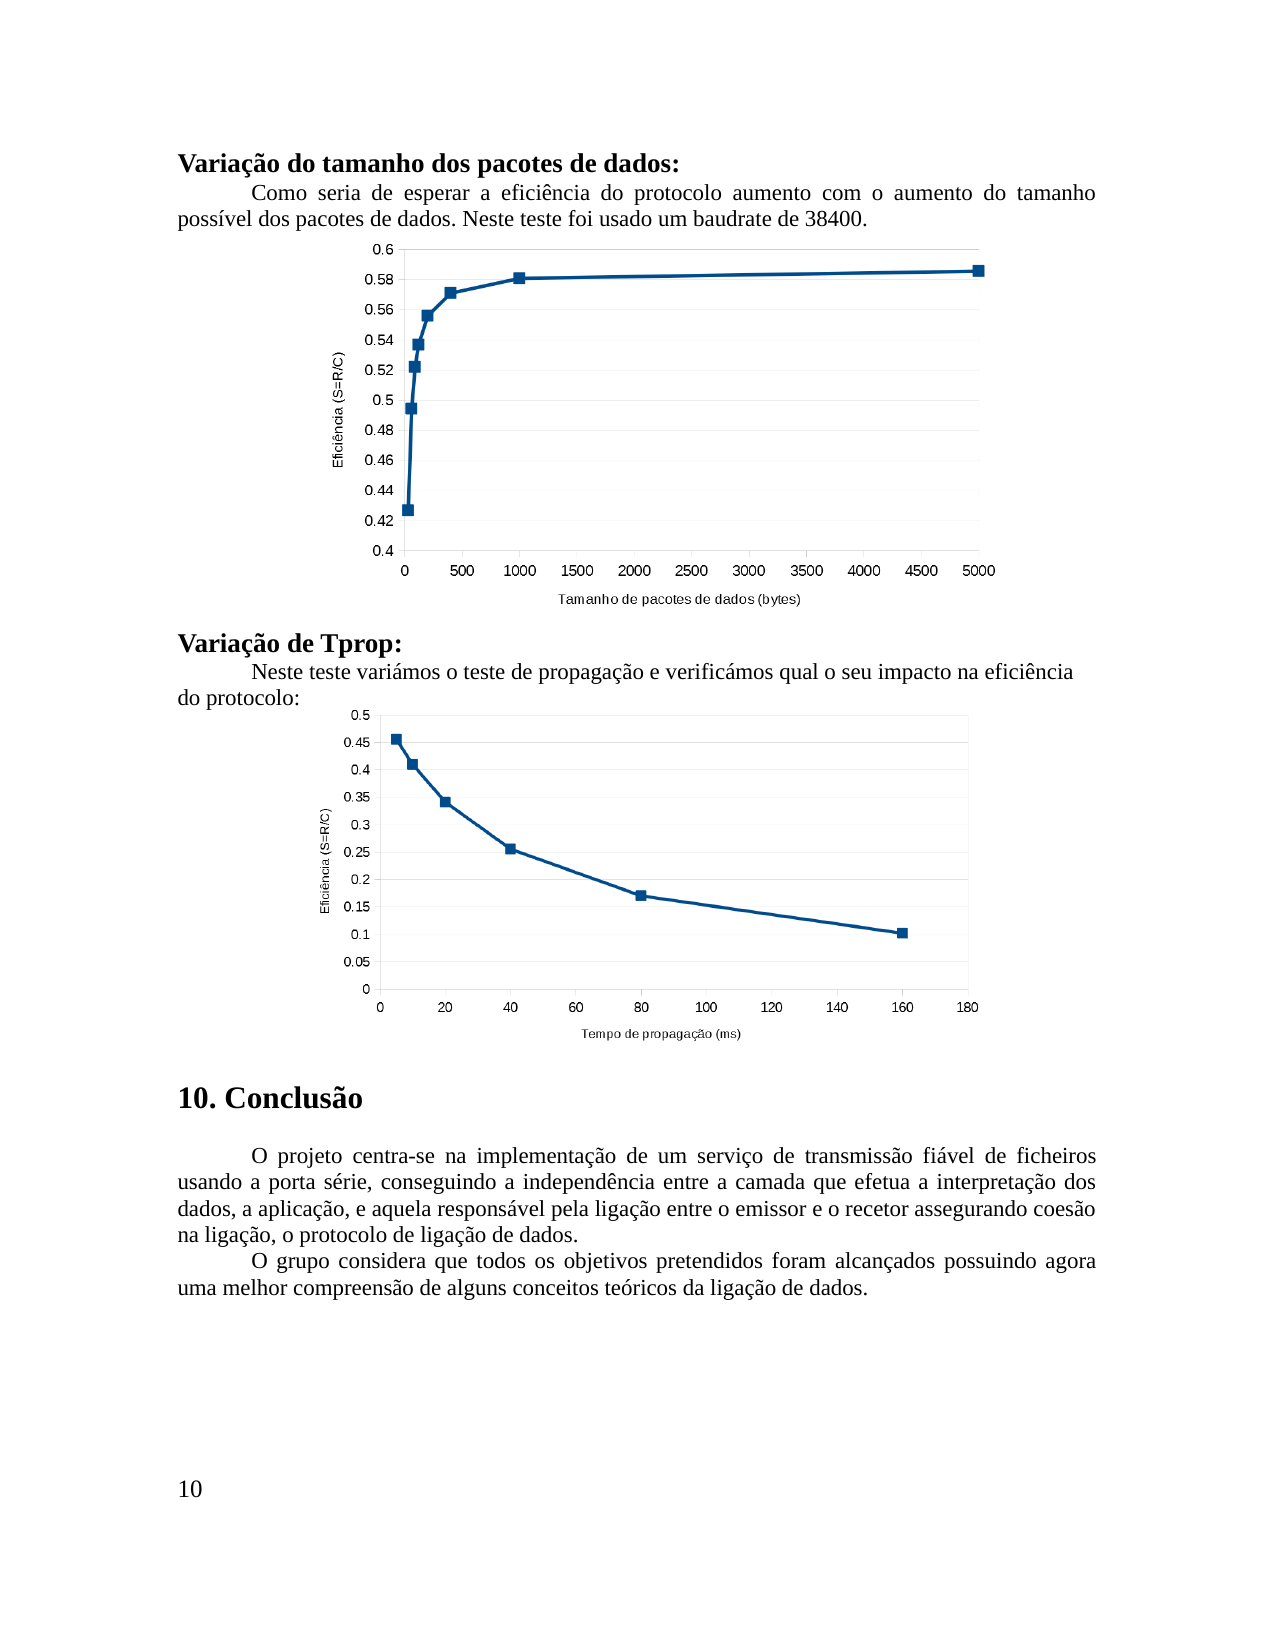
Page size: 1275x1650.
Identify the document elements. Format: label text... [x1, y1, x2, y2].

text O grupo considera que todos os objetivos pretendidos foram alcançados possuindo agora uma melhor compreensão de alguns conceitos teóricos da ligação de dados. [177, 1247, 1098, 1300]
text Variação do tamanho dos pacotes de dados: [177, 148, 1098, 179]
text O projeto centra-se na implementação de um serviço de transmissão fiável de ficheiros usando a porta série, conseguindo a independência entre a camada que efetua a interpretação dos dados, a aplicação, e aquela responsável pela ligação entre o emissor e o recetor assegurando coesão na ligação, o protocolo de ligação de dados. [177, 1142, 1098, 1247]
picture [319, 239, 999, 611]
picture [313, 698, 1008, 1042]
text Variação de Tprop: [177, 627, 1098, 658]
text Neste teste variámos o teste de propagação e verificámos qual o seu impacto na eficiência do protocolo: [177, 658, 1098, 711]
text Como seria de esperar a eficiência do protocolo aumento com o aumento do tamanho possível dos pacotes de dados. Neste teste foi usado um baudrate de 38400. [177, 179, 1098, 231]
text 10. Conclusão [177, 1079, 1098, 1116]
